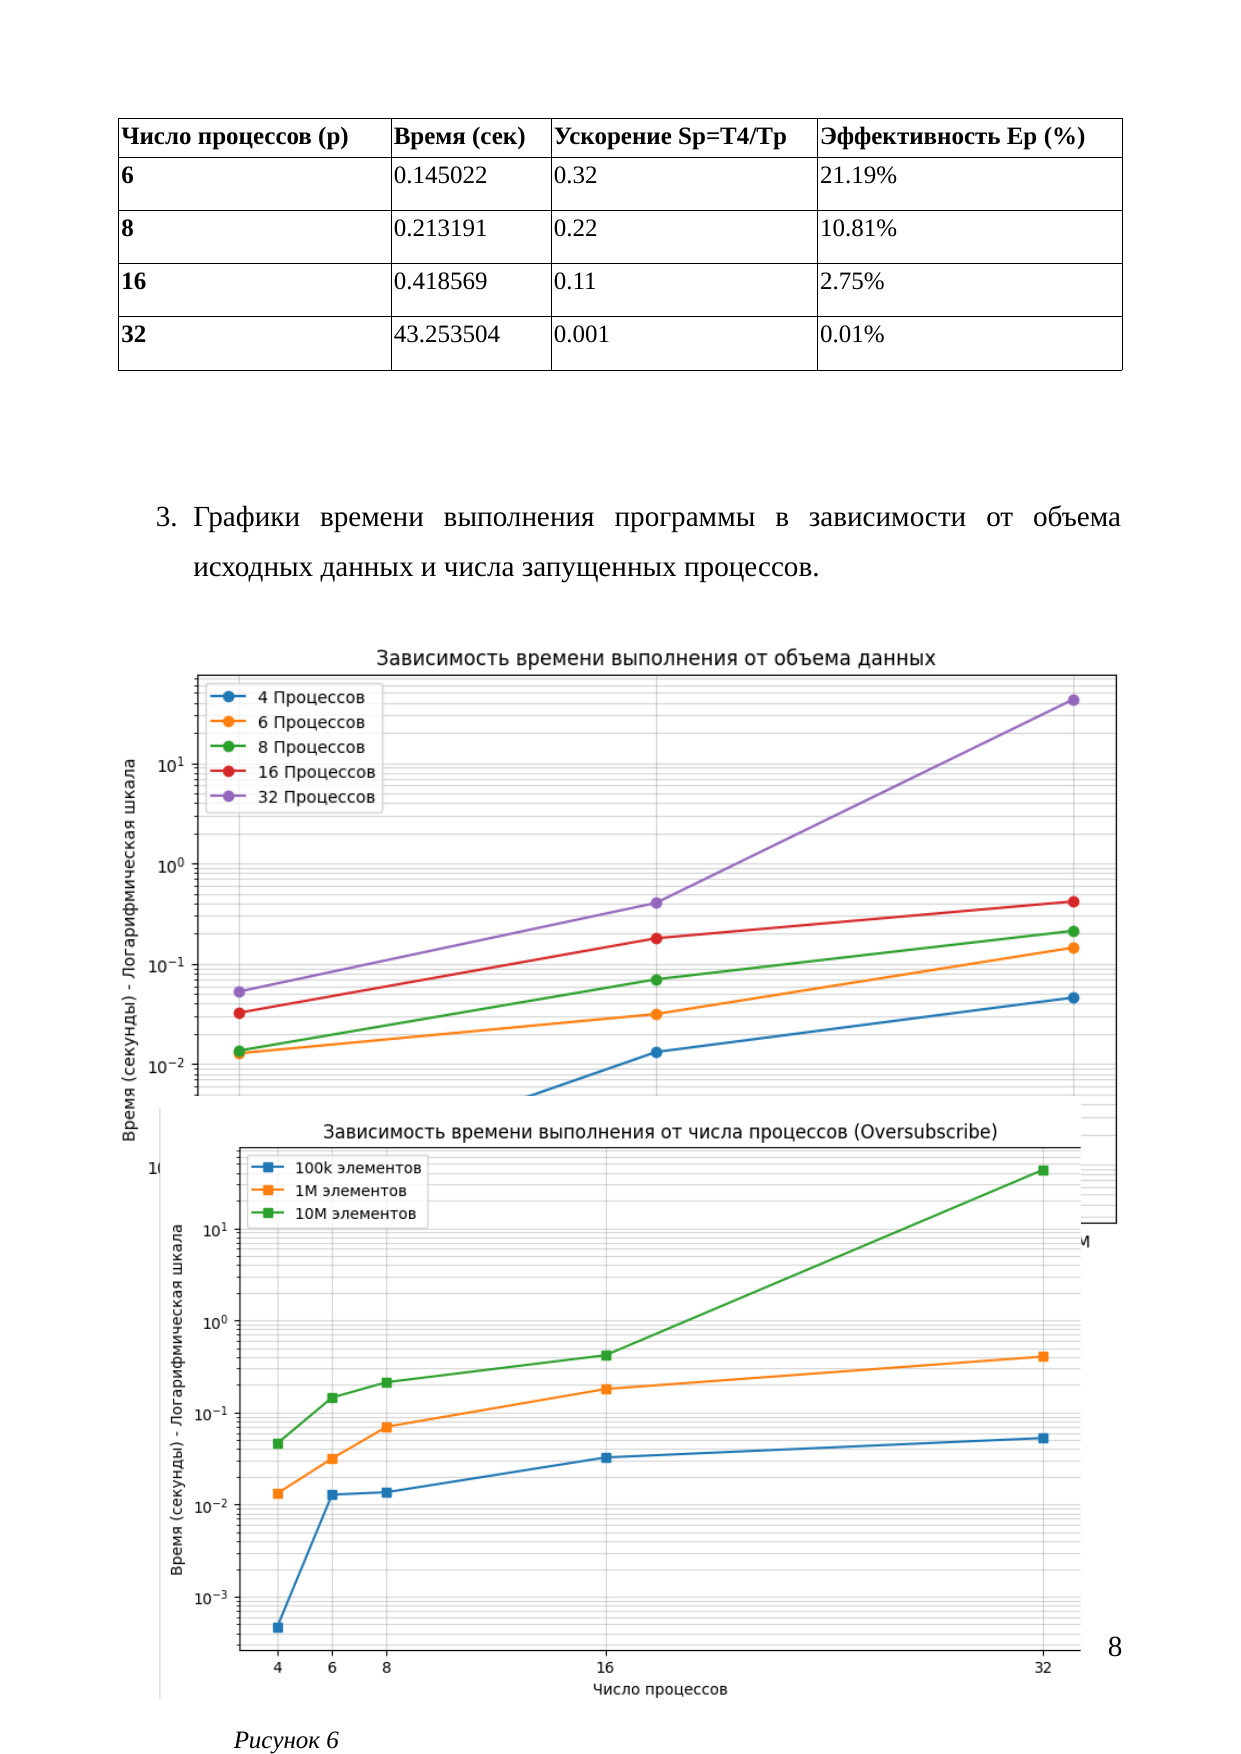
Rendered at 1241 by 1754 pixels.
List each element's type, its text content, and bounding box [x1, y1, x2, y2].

table_cell 21.19% [818, 158, 1122, 210]
table_cell 0.01% [818, 317, 1122, 370]
table_cell 32 [119, 317, 391, 370]
table_cell 10.81% [818, 211, 1122, 263]
table_cell 2.75% [818, 264, 1122, 316]
picture [118, 638, 1123, 1699]
table_cell 0.22 [552, 211, 817, 263]
table_cell 0.11 [552, 264, 817, 316]
table_cell 43.253504 [392, 317, 551, 370]
table_cell 0.213191 [392, 211, 551, 263]
text Рисунок 5 [1081, 1282, 1122, 1337]
table_cell 8 [119, 211, 391, 263]
table_cell 6 [119, 158, 391, 210]
table_cell 16 [119, 264, 391, 316]
table_cell 0.145022 [392, 158, 551, 210]
list Графики времени выполнения программы в зависимости от объема исходных данных и числа запущенных процессов. [156, 499, 1122, 583]
table_header Ускорение Sp​=T4​/Tp​ [552, 119, 817, 157]
table_header Эффективность Ep​ (%) [818, 119, 1122, 157]
text Рисунок 5 [118, 1282, 159, 1337]
table_cell 0.001 [552, 317, 817, 370]
table_cell 0.418569 [392, 264, 551, 316]
table_header Число процессов (p) [119, 119, 391, 157]
text Рисунок 6 [160, 1699, 1081, 1754]
table_cell 0.32 [552, 158, 817, 210]
table_header Время (сек) [392, 119, 551, 157]
